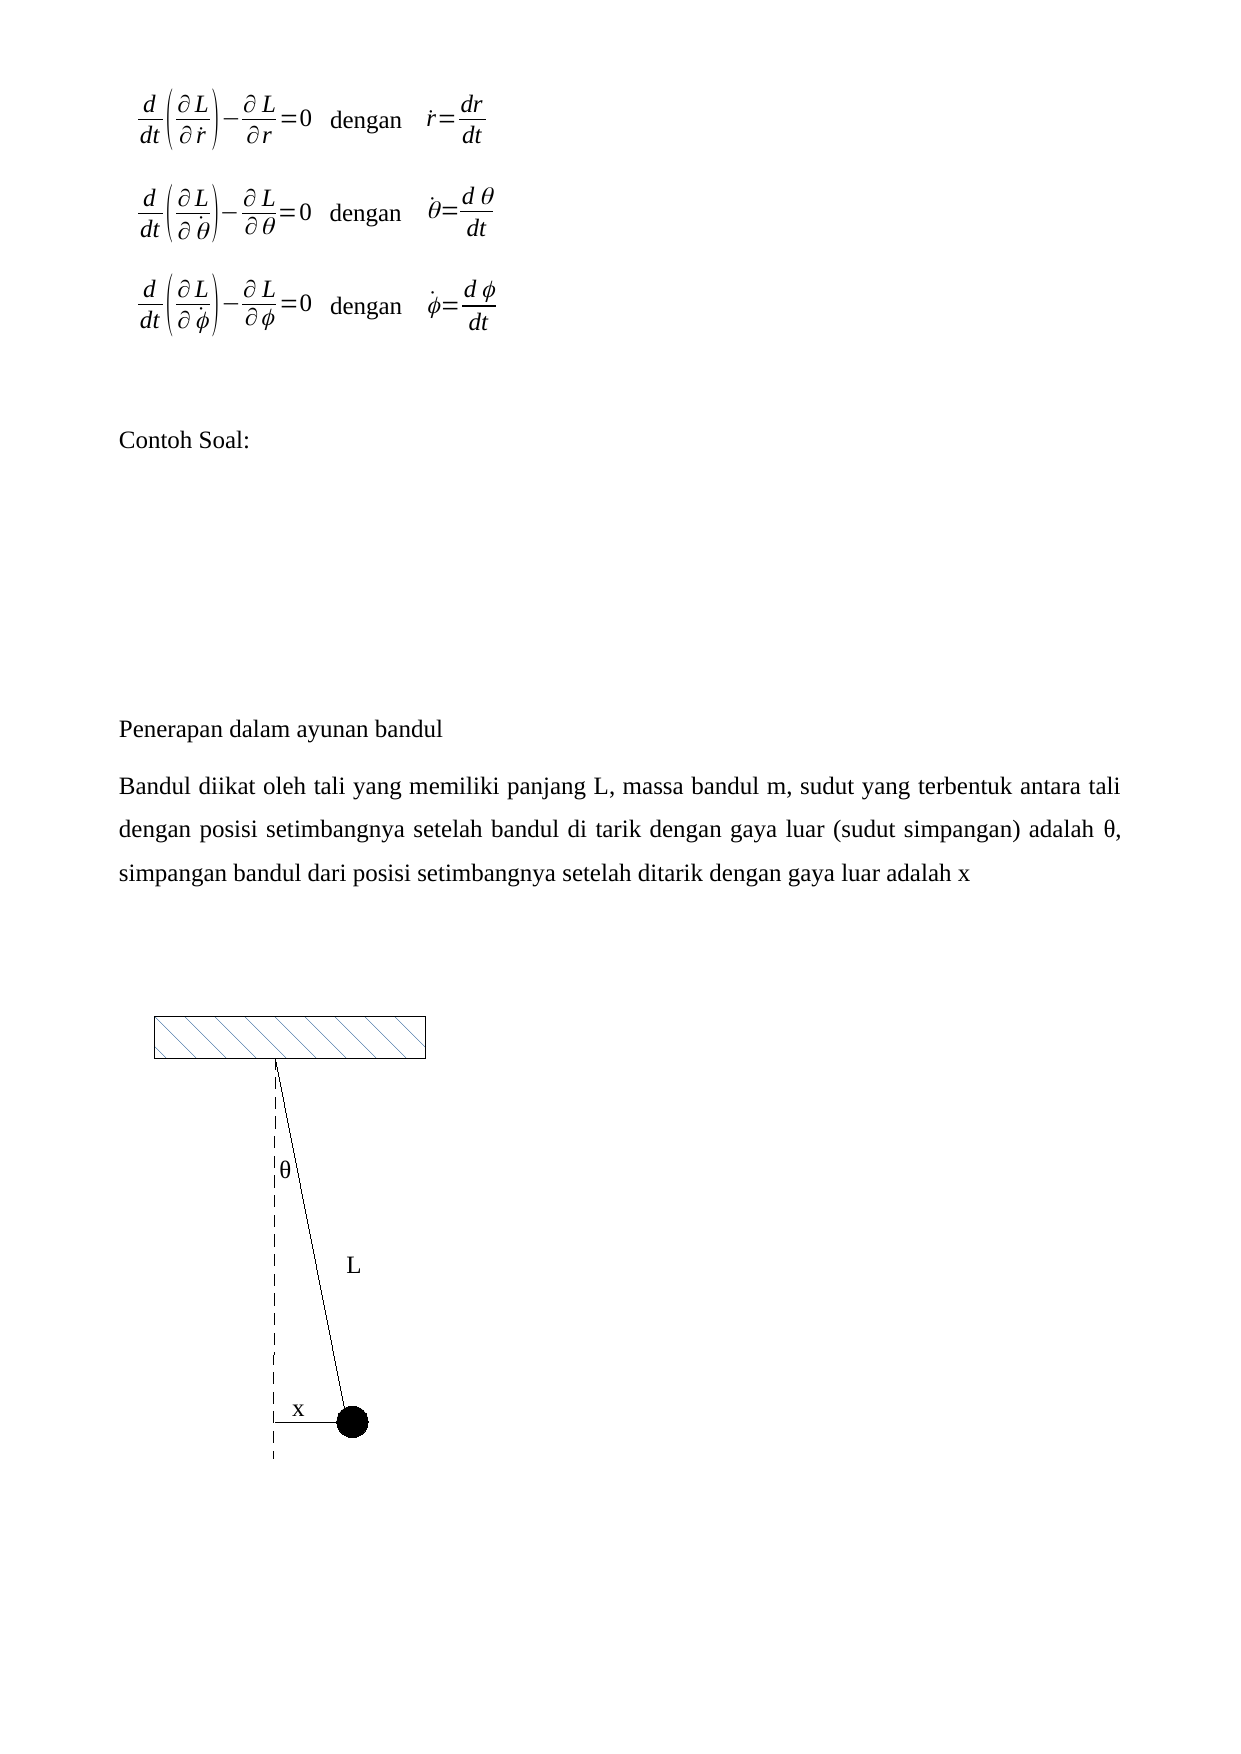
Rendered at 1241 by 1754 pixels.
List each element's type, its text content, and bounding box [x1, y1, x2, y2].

text Penerapan dalam ayunan bandul [119, 714, 1121, 742]
text Contoh Soal: [119, 425, 1121, 454]
text dengan [119, 87, 1121, 152]
text Bandul diikat oleh tali yang memiliki panjang L, massa bandul m, sudut yang terbentuk antara tali dengan posisi setimbangnya setelah bandul di tarik dengan gaya luar (sudut simpangan) adalah θ, simpangan bandul dari posisi setimbangnya setelah ditarik dengan gaya luar adalah x [119, 771, 1121, 886]
text dengan [119, 181, 1121, 243]
text dengan [119, 272, 1121, 338]
